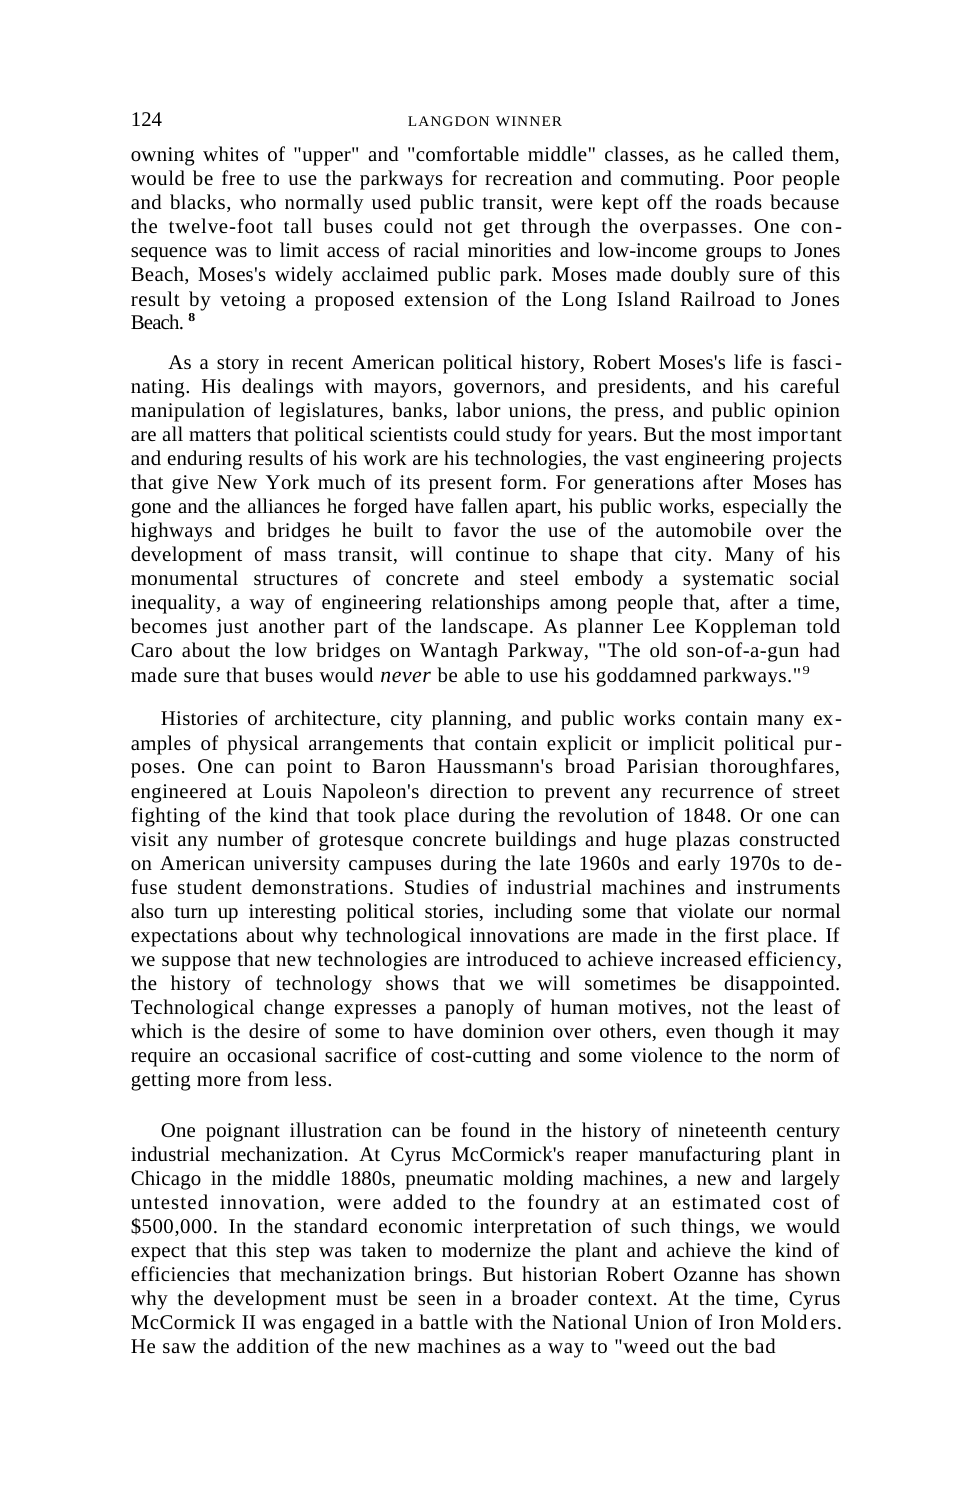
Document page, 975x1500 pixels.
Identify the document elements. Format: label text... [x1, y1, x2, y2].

text As a story in recent American political history, Robert Moses's life is fasci­nating. His dealings with mayors, governors, and presidents, and his careful manipulation of legislatures, banks, labor unions, the press, and public opinion are all matters that political scientists could study for years. But the most impor­tant and enduring results of his work are his technologies, the vast engineering projects that give New York much of its present form. For generations after Moses has gone and the alliances he forged have fallen apart, his public works, especially the highways and bridges he built to favor the use of the automobile over the development of mass transit, will continue to shape that city. Many of his monumental structures of concrete and steel embody a systematic social inequality, a way of engineering relationships among people that, after a time, becomes just another part of the landscape. As planner Lee Koppleman told Caro about the low bridges on Wantagh Parkway, "The old son-of-a-gun had made sure that buses would never be able to use his goddamned parkways."9 [131, 349, 842, 688]
text 124 LANGDON WINNER [131, 110, 849, 131]
text owning whites of "upper" and "comfortable middle" classes, as he called them, would be free to use the parkways for recreation and commuting. Poor people and blacks, who normally used public transit, were kept off the roads because the twelve-foot tall buses could not get through the overpasses. One con­sequence was to limit access of racial minorities and low-income groups to Jones Beach, Moses's widely acclaimed public park. Moses made doubly sure of this result by vetoing a proposed extension of the Long Island Railroad to Jones Beach. 8 [131, 142, 842, 334]
text One poignant illustration can be found in the history of nineteenth century industrial mechanization. At Cyrus McCormick's reaper manufacturing plant in Chicago in the middle 1880s, pneumatic molding machines, a new and largely untested innovation, were added to the foundry at an estimated cost of $500,000. In the standard economic interpretation of such things, we would expect that this step was taken to modernize the plant and achieve the kind of efficiencies that mechanization brings. But historian Robert Ozanne has shown why the development must be seen in a broader context. At the time, Cyrus McCormick II was engaged in a battle with the National Union of Iron Mold­ers. He saw the addition of the new machines as a way to "weed out the bad [131, 1118, 842, 1358]
text Histories of architecture, city planning, and public works contain many ex­amples of physical arrangements that contain explicit or implicit political pur­poses. One can point to Baron Haussmann's broad Parisian thoroughfares, engineered at Louis Napoleon's direction to prevent any recurrence of street fighting of the kind that took place during the revolution of 1848. Or one can visit any number of grotesque concrete buildings and huge plazas constructed on American university campuses during the late 1960s and early 1970s to de­fuse student demonstrations. Studies of industrial machines and instruments also turn up interesting political stories, including some that violate our normal expectations about why technological innovations are made in the first place. If we suppose that new technologies are introduced to achieve increased efficien­cy, the history of technology shows that we will sometimes be disappointed. Technological change expresses a panoply of human motives, not the least of which is the desire of some to have dominion over others, even though it may require an occasional sacrifice of cost-cutting and some violence to the norm of getting more from less. [131, 706, 842, 1091]
